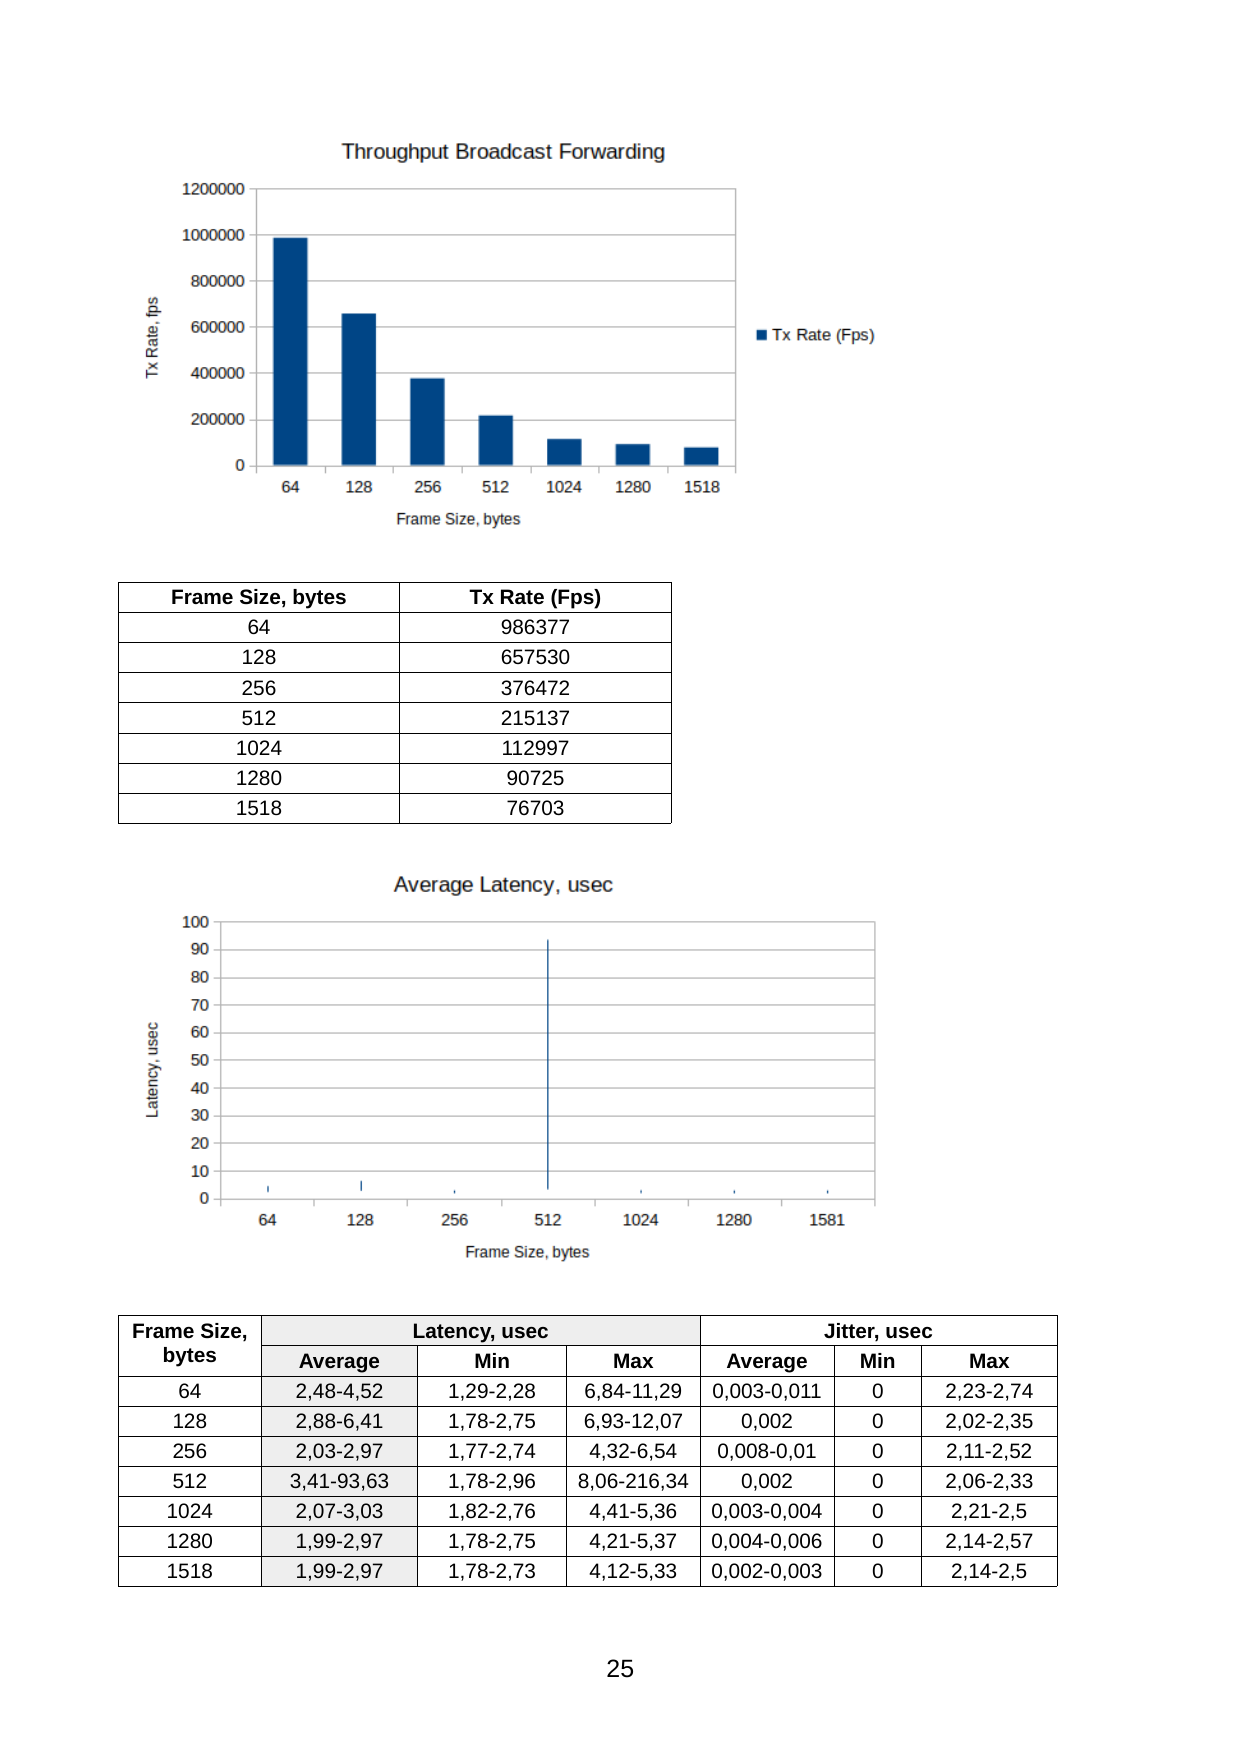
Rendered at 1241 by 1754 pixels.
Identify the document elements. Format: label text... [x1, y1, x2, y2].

table_cell 512 [119, 703, 399, 732]
table_cell 90725 [400, 764, 671, 793]
table_cell 0,002 [701, 1467, 834, 1496]
table_cell 1,99-2,97 [262, 1557, 417, 1586]
table_cell 1,78-2,96 [418, 1467, 566, 1496]
table_cell 128 [119, 643, 399, 672]
table_cell 0,003-0,011 [701, 1377, 834, 1406]
table_cell 0 [835, 1437, 921, 1466]
table_cell 8,06-216,34 [567, 1467, 700, 1496]
table_cell 4,32-6,54 [567, 1437, 700, 1466]
table_cell 1,82-2,76 [418, 1497, 566, 1526]
table_cell 256 [119, 1437, 261, 1466]
table_cell 3,41-93,63 [262, 1467, 417, 1496]
table_cell 2,88-6,41 [262, 1407, 417, 1436]
picture [118, 851, 891, 1287]
table_cell 1,78-2,75 [418, 1527, 566, 1556]
table_cell 1518 [119, 794, 399, 823]
table_cell 2,48-4,52 [262, 1377, 417, 1406]
picture [118, 118, 891, 554]
table_cell 6,93-12,07 [567, 1407, 700, 1436]
table_cell 215137 [400, 703, 671, 732]
table_cell 0 [835, 1377, 921, 1406]
table_cell Average [701, 1346, 834, 1376]
table_cell 4,12-5,33 [567, 1557, 700, 1586]
table_cell 0,002-0,003 [701, 1557, 834, 1586]
table_cell 0,002 [701, 1407, 834, 1436]
table_cell 2,23-2,74 [922, 1377, 1057, 1406]
table_cell 2,14-2,57 [922, 1527, 1057, 1556]
table_cell 1,78-2,75 [418, 1407, 566, 1436]
table_cell 4,21-5,37 [567, 1527, 700, 1556]
table_cell 2,03-2,97 [262, 1437, 417, 1466]
table_cell 1280 [119, 1527, 261, 1556]
table_cell 657530 [400, 643, 671, 672]
table_cell Average [262, 1346, 417, 1376]
table_cell Max [567, 1346, 700, 1376]
table_cell 1024 [119, 734, 399, 762]
table_cell 2,06-2,33 [922, 1467, 1057, 1496]
table_cell 0,004-0,006 [701, 1527, 834, 1556]
table_cell 0 [835, 1497, 921, 1526]
table_cell 0,008-0,01 [701, 1437, 834, 1466]
table_cell 2,11-2,52 [922, 1437, 1057, 1466]
table_cell 0 [835, 1557, 921, 1586]
table_cell Min [418, 1346, 566, 1376]
table_header Frame Size, bytes [119, 583, 399, 612]
table_cell 64 [119, 1377, 261, 1406]
table_cell 1280 [119, 764, 399, 793]
table_cell 1,29-2,28 [418, 1377, 566, 1406]
table_cell Max [922, 1346, 1057, 1376]
table_cell 2,21-2,5 [922, 1497, 1057, 1526]
table_cell 2,07-3,03 [262, 1497, 417, 1526]
table_cell 76703 [400, 794, 671, 823]
table_cell 256 [119, 673, 399, 702]
table_cell 512 [119, 1467, 261, 1496]
table_cell 128 [119, 1407, 261, 1436]
table_cell 112997 [400, 734, 671, 762]
table_cell 4,41-5,36 [567, 1497, 700, 1526]
table_cell 6,84-11,29 [567, 1377, 700, 1406]
table_cell 1024 [119, 1497, 261, 1526]
table_cell 64 [119, 613, 399, 642]
table_header Frame Size, bytes [119, 1316, 261, 1376]
table_cell 1,78-2,73 [418, 1557, 566, 1586]
table_cell 0 [835, 1407, 921, 1436]
table_cell 0 [835, 1527, 921, 1556]
table_cell 2,02-2,35 [922, 1407, 1057, 1436]
table_cell 2,14-2,5 [922, 1557, 1057, 1586]
table_cell 1,99-2,97 [262, 1527, 417, 1556]
table_header Jitter, usec [701, 1316, 1057, 1345]
table_header Tx Rate (Fps) [400, 583, 671, 612]
table_cell 376472 [400, 673, 671, 702]
table_cell 0,003-0,004 [701, 1497, 834, 1526]
table_cell 1,77-2,74 [418, 1437, 566, 1466]
table_cell Min [835, 1346, 921, 1376]
table_cell 986377 [400, 613, 671, 642]
table_cell 1518 [119, 1557, 261, 1586]
table_cell 0 [835, 1467, 921, 1496]
table_header Latency, usec [262, 1316, 700, 1345]
